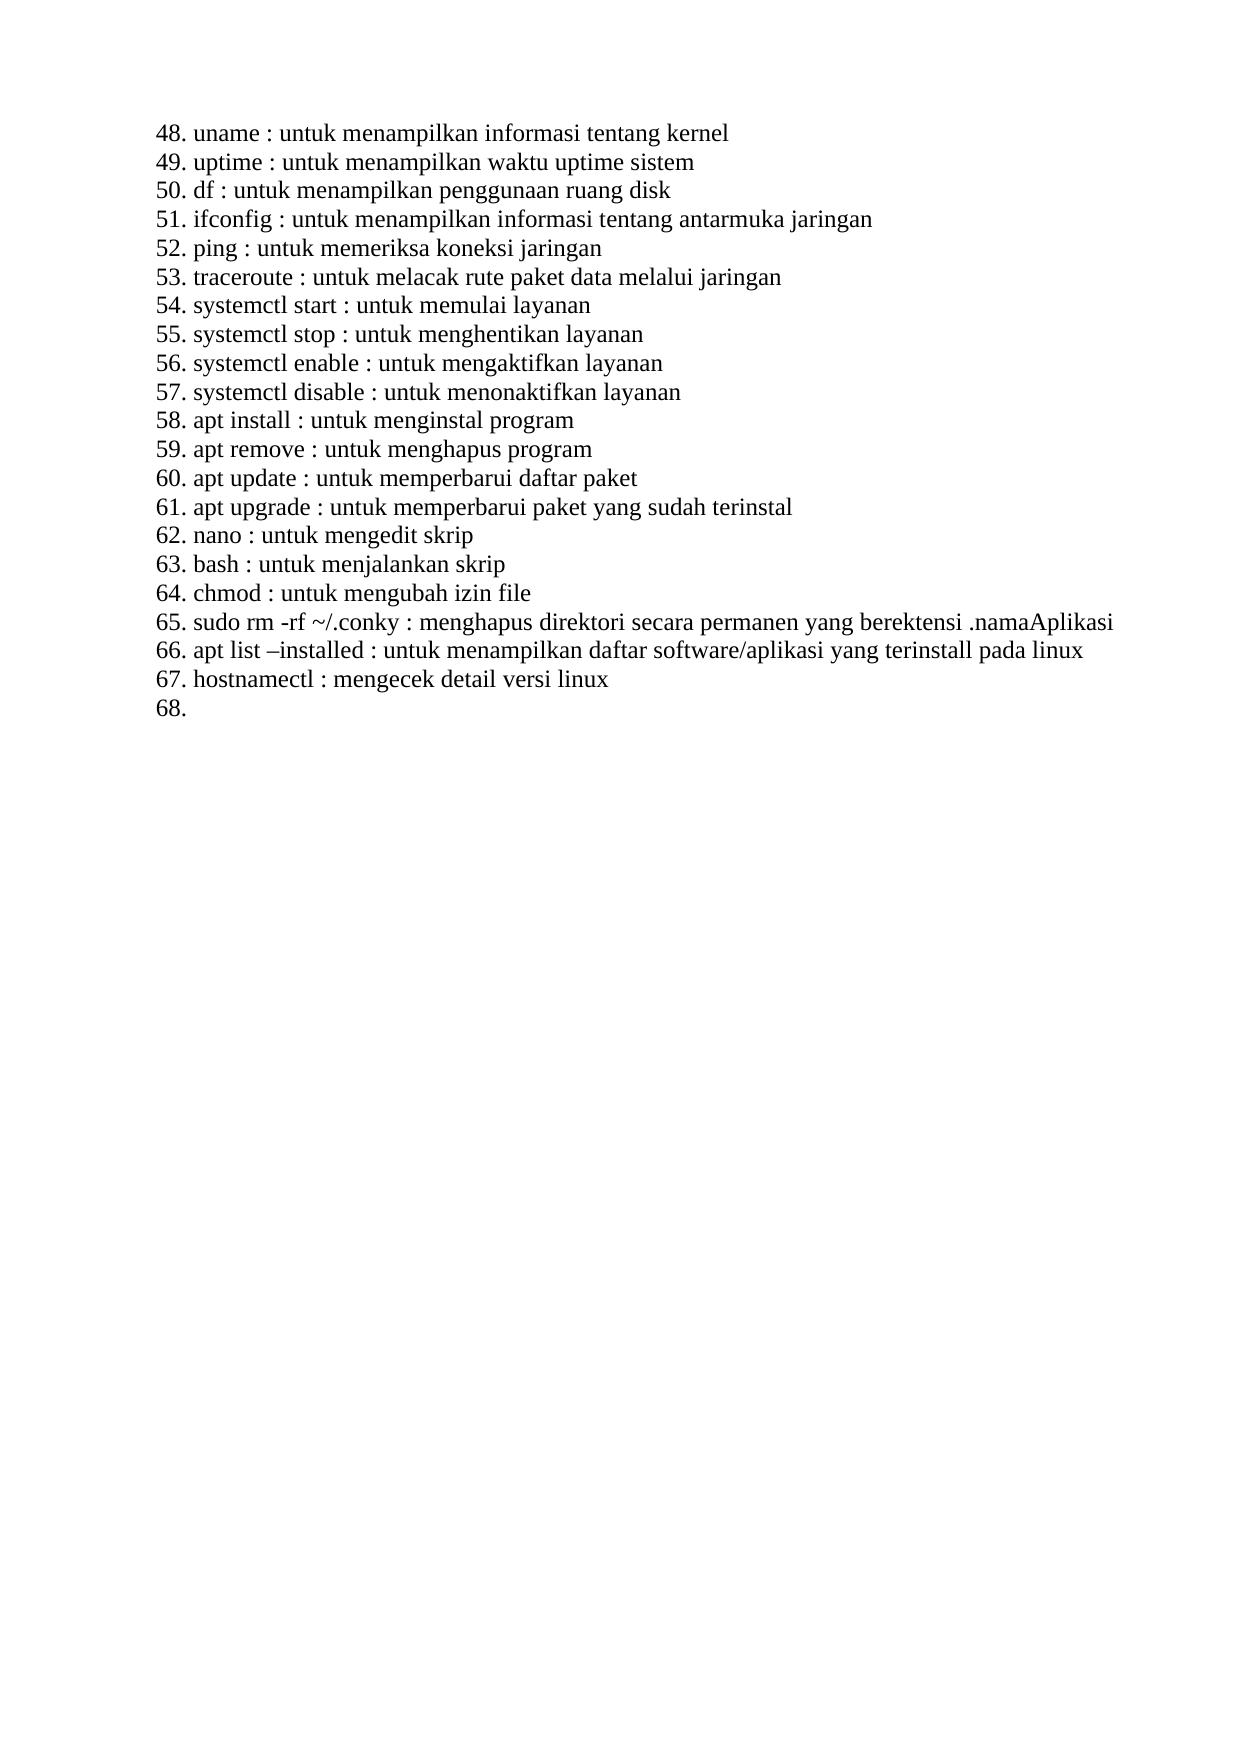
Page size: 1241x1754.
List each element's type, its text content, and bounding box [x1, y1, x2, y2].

list traceroute : untuk melacak rute paket data melalui jaringan [156, 262, 1122, 291]
list apt list –installed : untuk menampilkan daftar software/aplikasi yang terinstall pada linux [156, 636, 1122, 664]
list df : untuk menampilkan penggunaan ruang disk [156, 176, 1122, 204]
list hostnamectl : mengecek detail versi linux [156, 664, 1122, 693]
list nano : untuk mengedit skrip [156, 521, 1122, 549]
list ifconfig : untuk menampilkan informasi tentang antarmuka jaringan [156, 204, 1122, 233]
list apt install : untuk menginstal program [156, 406, 1122, 434]
list apt upgrade : untuk memperbarui paket yang sudah terinstal [156, 492, 1122, 521]
list ping : untuk memeriksa koneksi jaringan [156, 233, 1122, 262]
list apt remove : untuk menghapus program [156, 434, 1122, 463]
list systemctl disable : untuk menonaktifkan layanan [156, 377, 1122, 406]
list sudo rm -rf ~/.conky : menghapus direktori secara permanen yang berektensi .namaAplikasi [156, 607, 1122, 636]
list apt update : untuk memperbarui daftar paket [156, 463, 1122, 492]
list uptime : untuk menampilkan waktu uptime sistem [156, 147, 1122, 176]
list bash : untuk menjalankan skrip [156, 549, 1122, 578]
list systemctl enable : untuk mengaktifkan layanan [156, 348, 1122, 377]
list chmod : untuk mengubah izin file [156, 578, 1122, 607]
list systemctl start : untuk memulai layanan [156, 291, 1122, 319]
list uname : untuk menampilkan informasi tentang kernel [156, 118, 1122, 147]
list systemctl stop : untuk menghentikan layanan [156, 319, 1122, 348]
